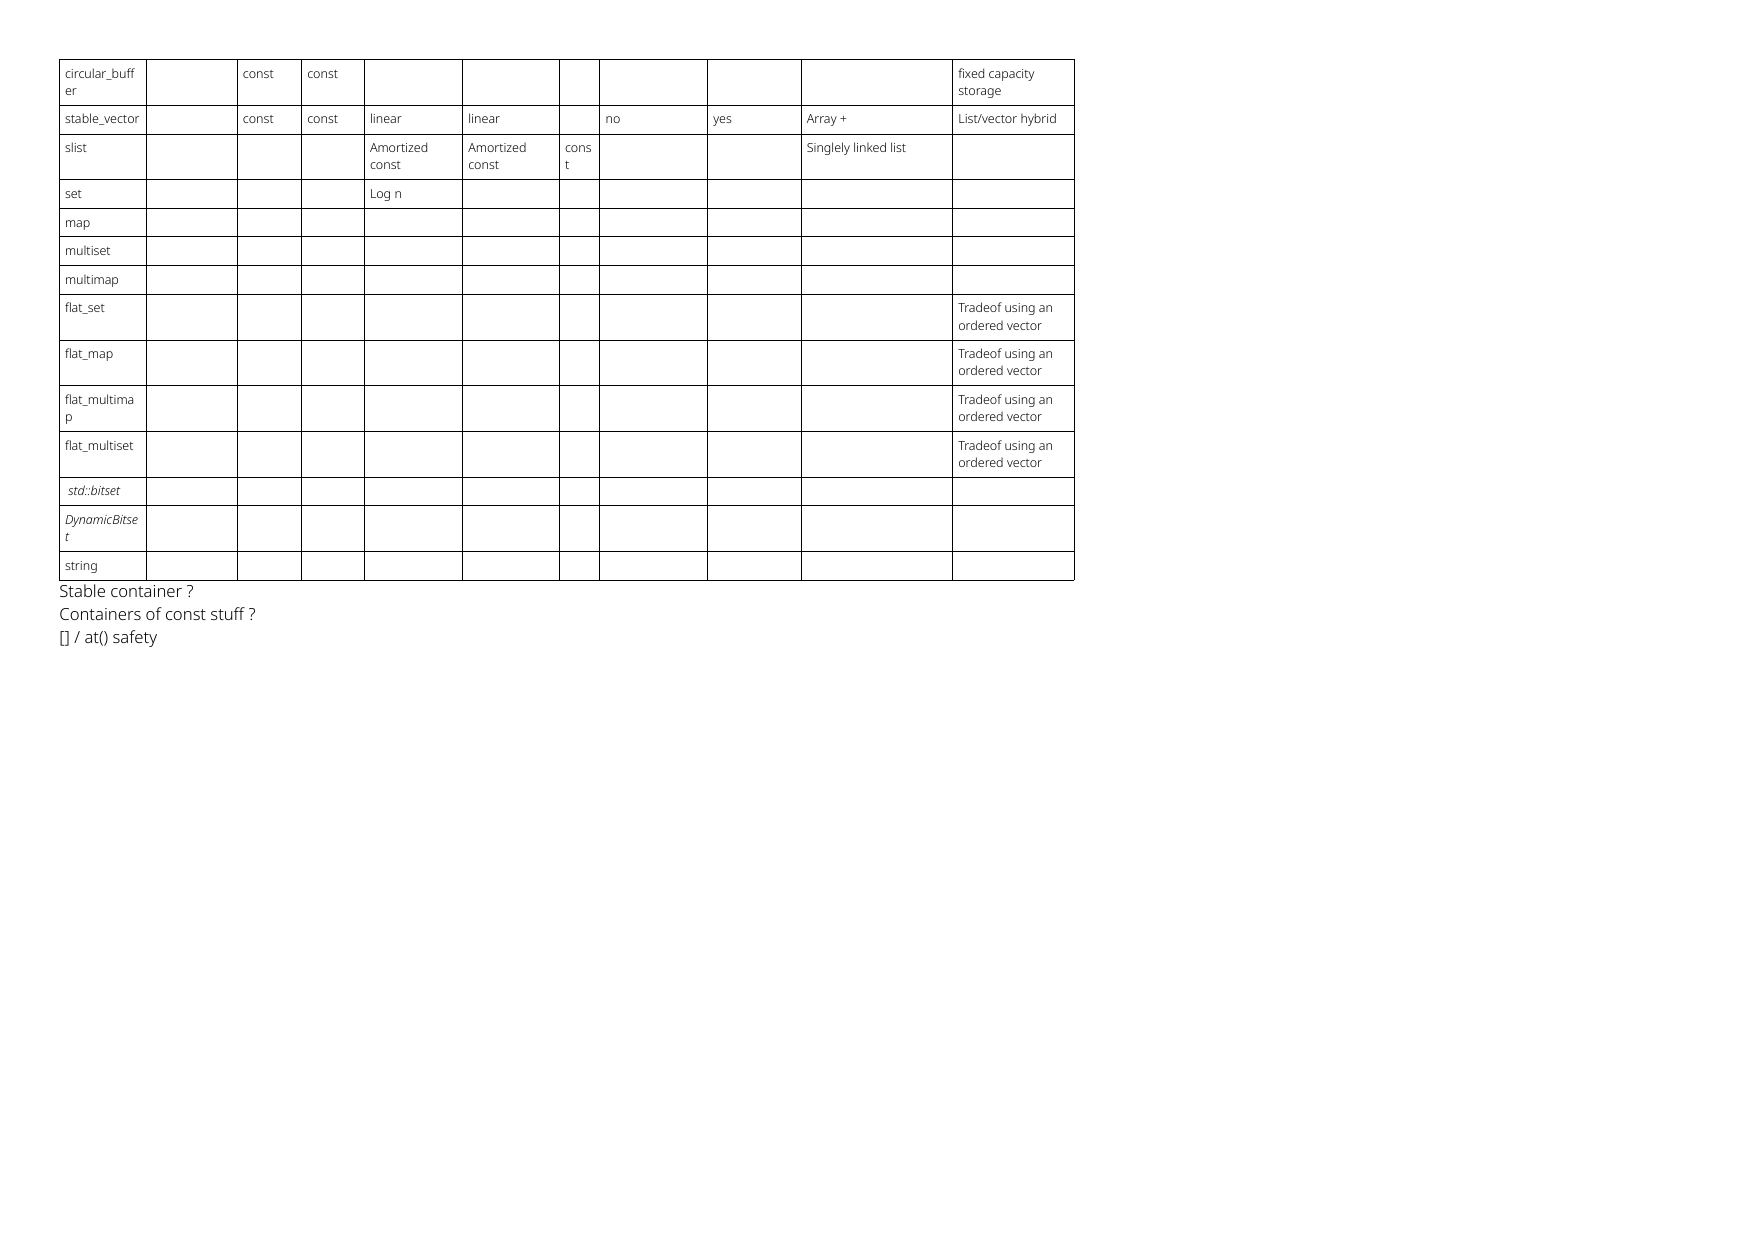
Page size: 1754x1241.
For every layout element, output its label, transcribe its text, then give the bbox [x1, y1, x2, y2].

table_cell [560, 386, 599, 431]
table_cell [560, 478, 599, 505]
table_cell [365, 60, 462, 105]
table_cell [147, 432, 237, 477]
table_cell const [238, 60, 301, 105]
table_cell [953, 135, 1074, 179]
table_cell [302, 432, 364, 477]
table_cell flat_multiset [60, 432, 146, 477]
table_cell [238, 180, 301, 208]
table_cell [147, 386, 237, 431]
table_cell [302, 478, 364, 505]
table_cell [463, 295, 559, 339]
table_cell [302, 266, 364, 294]
table_cell [147, 209, 237, 236]
table_cell Tradeof using an ordered vector [953, 386, 1074, 431]
table_cell [560, 209, 599, 236]
table_cell [560, 506, 599, 551]
table_cell [708, 295, 801, 339]
table_cell [147, 106, 237, 133]
table_cell const [238, 106, 301, 133]
table_cell Log n [365, 180, 462, 208]
table_cell [302, 552, 364, 580]
table_cell [238, 552, 301, 580]
table_cell [560, 237, 599, 265]
table_cell [302, 237, 364, 265]
table_cell [560, 552, 599, 580]
table_cell linear [463, 106, 559, 133]
table_cell [463, 60, 559, 105]
table_cell [953, 180, 1074, 208]
table_cell no [600, 106, 707, 133]
table_cell [365, 266, 462, 294]
table_cell [953, 237, 1074, 265]
table_cell [600, 209, 707, 236]
table_cell [302, 506, 364, 551]
table_cell [560, 341, 599, 385]
table_cell [802, 60, 952, 105]
table_cell [238, 506, 301, 551]
table_cell [953, 552, 1074, 580]
table_cell [708, 180, 801, 208]
table_cell [708, 386, 801, 431]
table_cell [302, 209, 364, 236]
table_cell Tradeof using an ordered vector [953, 432, 1074, 477]
table_cell [238, 266, 301, 294]
table_cell [147, 552, 237, 580]
table_cell [365, 209, 462, 236]
table_cell [147, 506, 237, 551]
table_cell const [302, 106, 364, 133]
table_cell [600, 60, 707, 105]
table_cell [238, 209, 301, 236]
table_cell [365, 237, 462, 265]
table_cell [708, 60, 801, 105]
table_cell [238, 432, 301, 477]
table_cell [463, 209, 559, 236]
table_cell [302, 135, 364, 179]
table_cell [463, 386, 559, 431]
table_cell [463, 341, 559, 385]
table_cell [147, 295, 237, 339]
table_cell [600, 237, 707, 265]
text Containers of const stuff ? [59, 602, 1695, 625]
table_cell [802, 386, 952, 431]
table_cell [560, 266, 599, 294]
table_cell [560, 432, 599, 477]
table_cell [302, 386, 364, 431]
table_cell [147, 478, 237, 505]
table_cell multiset [60, 237, 146, 265]
table_cell fixed capacity storage [953, 60, 1074, 105]
table_cell [708, 506, 801, 551]
table_cell [708, 237, 801, 265]
table_cell multimap [60, 266, 146, 294]
text Stable container ? [59, 580, 1695, 602]
table_cell [802, 432, 952, 477]
table_cell [302, 180, 364, 208]
table_cell [802, 180, 952, 208]
table_cell [560, 180, 599, 208]
table_cell [238, 386, 301, 431]
table_cell [463, 552, 559, 580]
table_cell [365, 386, 462, 431]
table_cell [600, 180, 707, 208]
table_cell [802, 478, 952, 505]
table_cell [238, 135, 301, 179]
table_cell [708, 432, 801, 477]
table_cell [708, 135, 801, 179]
table_cell [600, 295, 707, 339]
table_cell yes [708, 106, 801, 133]
table_cell [708, 552, 801, 580]
table_cell Tradeof using an ordered vector [953, 295, 1074, 339]
table_cell [463, 432, 559, 477]
table_cell [147, 237, 237, 265]
table_cell [560, 60, 599, 105]
table_cell std::bitset [60, 478, 146, 505]
table_cell [802, 341, 952, 385]
table_cell [365, 478, 462, 505]
table_cell [560, 295, 599, 339]
table_cell [365, 506, 462, 551]
table_cell [238, 478, 301, 505]
table_cell [302, 295, 364, 339]
table_cell [953, 478, 1074, 505]
table_cell [600, 386, 707, 431]
table_cell [600, 341, 707, 385]
table_cell [953, 506, 1074, 551]
table_cell [238, 295, 301, 339]
table_cell [463, 266, 559, 294]
table_cell [600, 135, 707, 179]
table_cell [802, 506, 952, 551]
table_cell slist [60, 135, 146, 179]
table_cell [365, 341, 462, 385]
table_cell [302, 341, 364, 385]
table_cell [238, 341, 301, 385]
table_cell [600, 432, 707, 477]
table_cell circular_buffer [60, 60, 146, 105]
table_cell flat_map [60, 341, 146, 385]
table_cell [802, 295, 952, 339]
table_cell [560, 106, 599, 133]
table_cell [463, 180, 559, 208]
table_cell string [60, 552, 146, 580]
table_cell flat_multimap [60, 386, 146, 431]
table_cell [953, 266, 1074, 294]
table_cell [708, 266, 801, 294]
table_cell [147, 135, 237, 179]
table_cell [802, 237, 952, 265]
table_cell Tradeof using an ordered vector [953, 341, 1074, 385]
table_cell [463, 478, 559, 505]
table_cell [600, 506, 707, 551]
table_cell [147, 341, 237, 385]
table_cell [708, 341, 801, 385]
table_cell [463, 237, 559, 265]
table_cell flat_set [60, 295, 146, 339]
table_cell [463, 506, 559, 551]
table_cell List/vector hybrid [953, 106, 1074, 133]
table_cell stable_vector [60, 106, 146, 133]
table_cell map [60, 209, 146, 236]
table_cell Singlely linked list [802, 135, 952, 179]
table_cell [600, 266, 707, 294]
table_cell [365, 295, 462, 339]
table_cell Amortized const [463, 135, 559, 179]
table_cell [365, 552, 462, 580]
table_cell Array + [802, 106, 952, 133]
table_cell linear [365, 106, 462, 133]
table_cell [802, 266, 952, 294]
table_cell [365, 432, 462, 477]
text [] / at() safety [59, 625, 1695, 648]
table_cell [147, 266, 237, 294]
table_cell [802, 552, 952, 580]
table_cell const [560, 135, 599, 179]
table_cell [953, 209, 1074, 236]
table_cell DynamicBitset [60, 506, 146, 551]
table_cell [600, 552, 707, 580]
table_cell [708, 209, 801, 236]
table_cell set [60, 180, 146, 208]
table_cell [600, 478, 707, 505]
table_cell [708, 478, 801, 505]
table_cell [238, 237, 301, 265]
table_cell [147, 180, 237, 208]
table_cell Amortized const [365, 135, 462, 179]
table_cell [802, 209, 952, 236]
table_cell [147, 60, 237, 105]
table_cell const [302, 60, 364, 105]
